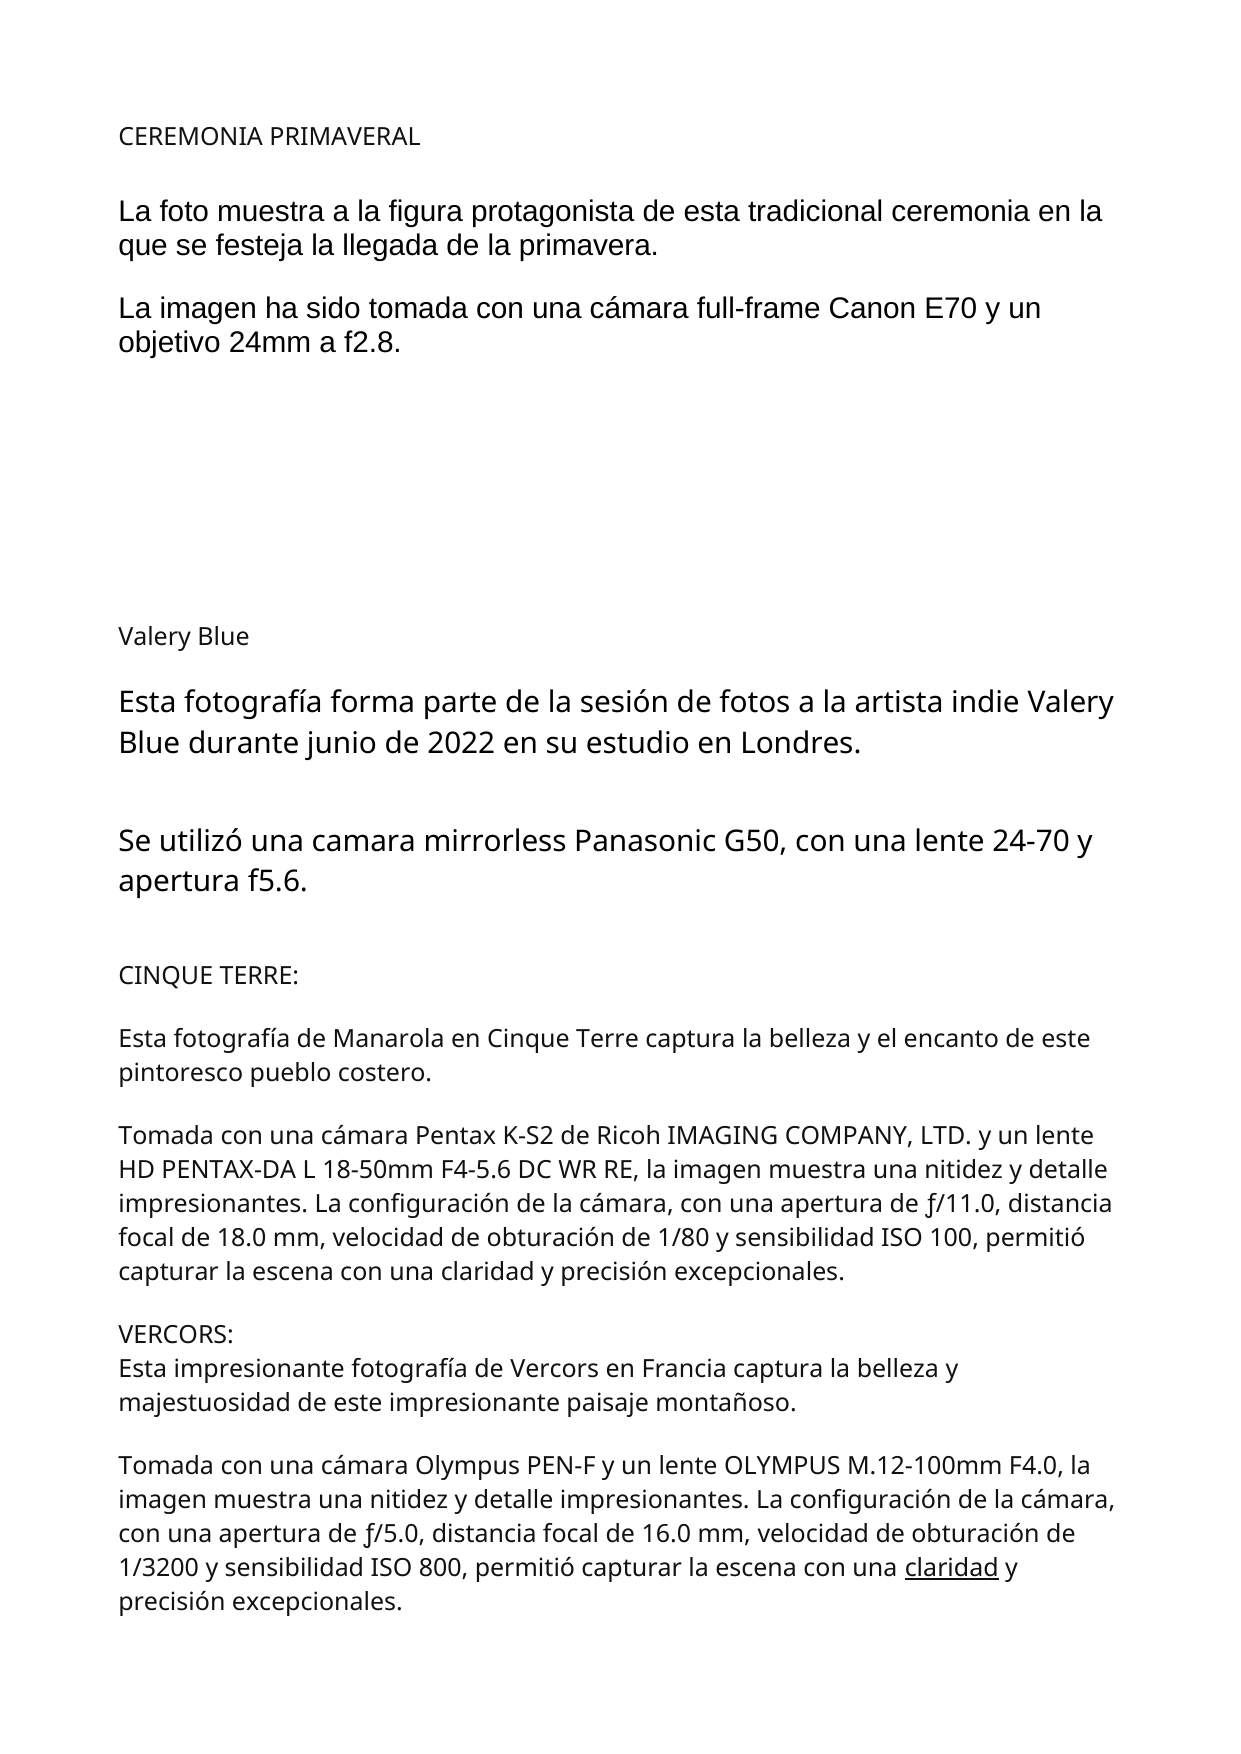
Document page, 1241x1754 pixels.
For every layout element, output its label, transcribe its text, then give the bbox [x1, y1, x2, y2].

text Valery Blue [118, 618, 1122, 652]
text La imagen ha sido tomada con una cámara full-frame Canon E70 y un objetivo 24mm a f2.8. [118, 290, 1122, 359]
text Se utilizó una camara mirrorless Panasonic G50, con una lente 24-70 y apertura f5.6. [118, 819, 1122, 900]
text VERCORS: [118, 1316, 1122, 1351]
text Esta fotografía de Manarola en Cinque Terre captura la belleza y el encanto de este pintoresco pueblo costero. [118, 1021, 1122, 1089]
text Esta impresionante fotografía de Vercors en Francia captura la belleza y majestuosidad de este impresionante paisaje montañoso. [118, 1351, 1122, 1419]
subtitle CEREMONIA PRIMAVERAL [118, 118, 1122, 152]
text Tomada con una cámara Pentax K-S2 de Ricoh IMAGING COMPANY, LTD. y un lente HD PENTAX-DA L 18-50mm F4-5.6 DC WR RE, la imagen muestra una nitidez y detalle impresionantes. La configuración de la cámara, con una apertura de ƒ/11.0, distancia focal de 18.0 mm, velocidad de obturación de 1/80 y sensibilidad ISO 100, permitió capturar la escena con una claridad y precisión excepcionales. [118, 1117, 1122, 1288]
text CINQUE TERRE: [118, 958, 1122, 992]
text Tomada con una cámara Olympus PEN-F y un lente OLYMPUS M.12-100mm F4.0, la imagen muestra una nitidez y detalle impresionantes. La configuración de la cámara, con una apertura de ƒ/5.0, distancia focal de 16.0 mm, velocidad de obturación de 1/3200 y sensibilidad ISO 800, permitió capturar la escena con una claridad y precisión excepcionales. [118, 1447, 1122, 1618]
text Esta fotografía forma parte de la sesión de fotos a la artista indie Valery Blue durante junio de 2022 en su estudio en Londres. [118, 681, 1122, 762]
text La foto muestra a la figura protagonista de esta tradicional ceremonia en la que se festeja la llegada de la primavera. [118, 193, 1122, 262]
